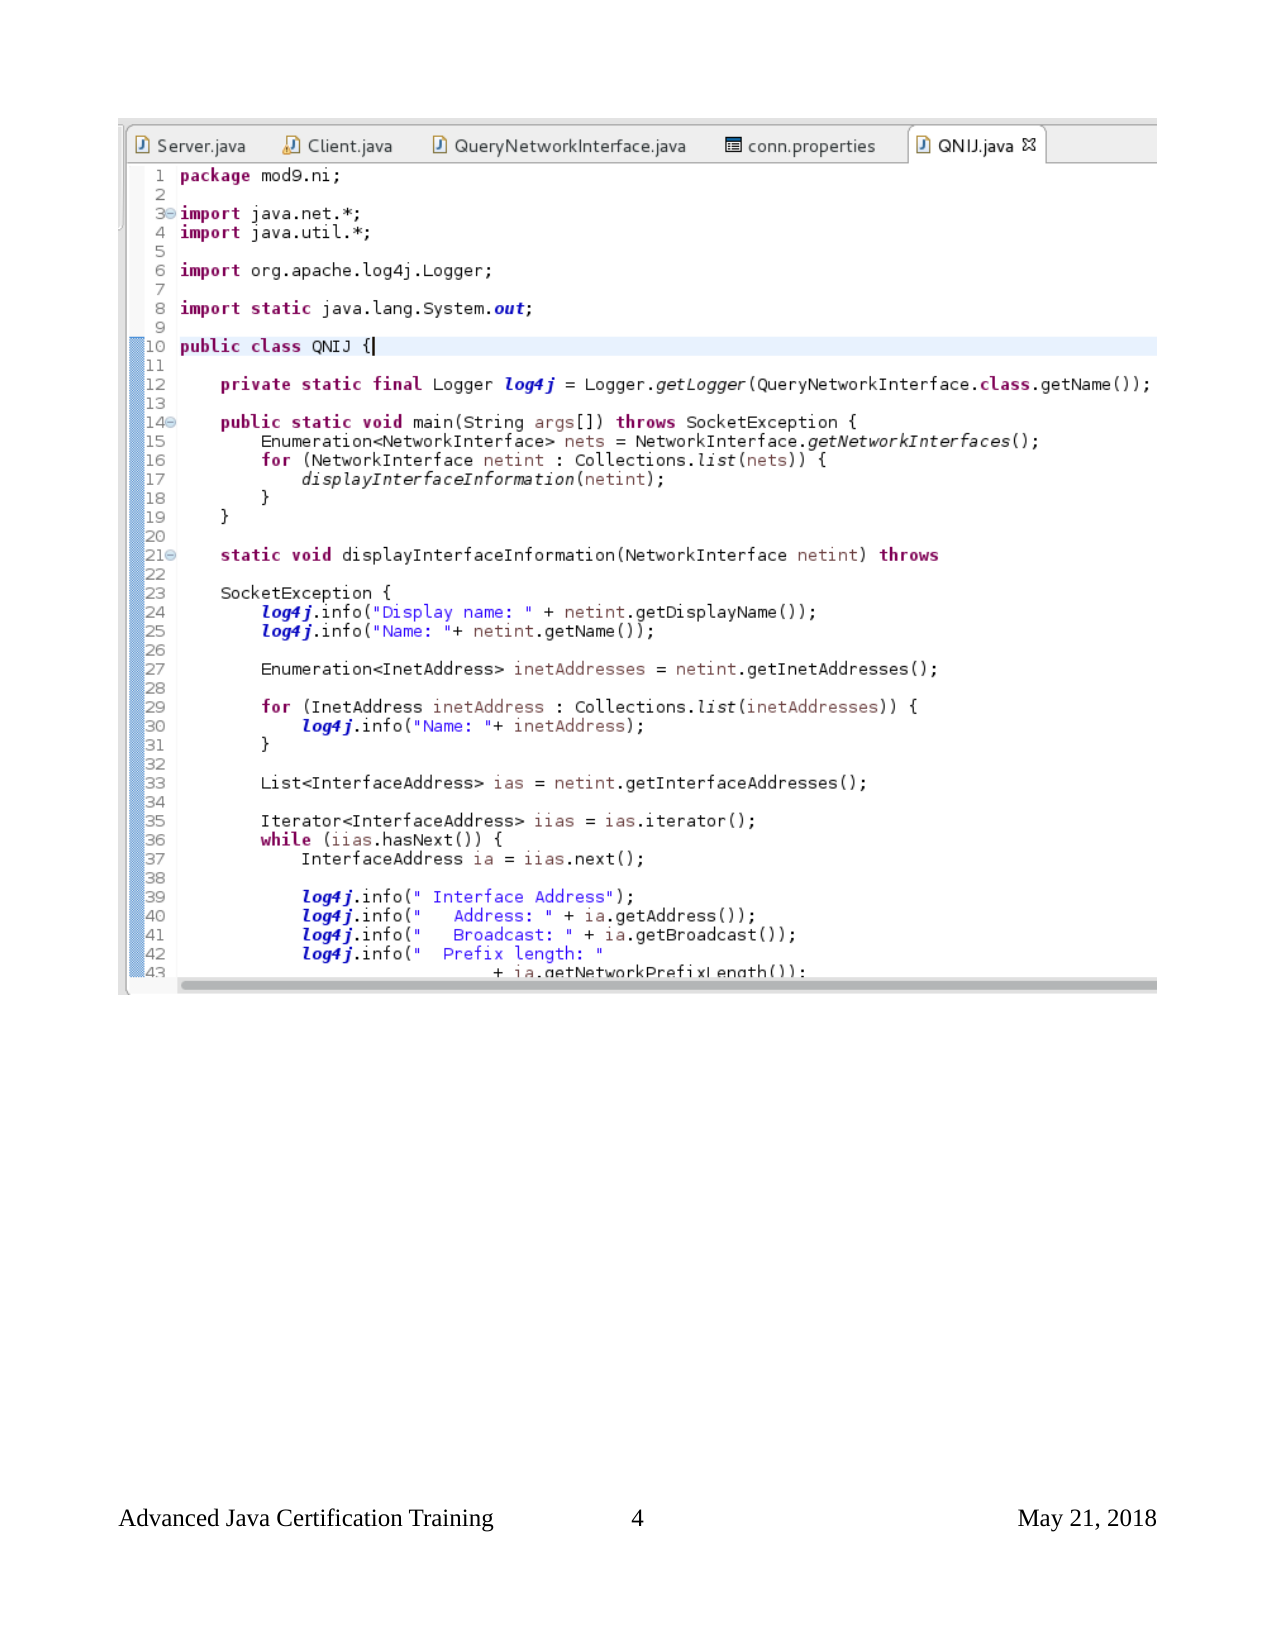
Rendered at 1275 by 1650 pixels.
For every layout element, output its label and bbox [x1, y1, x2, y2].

picture [118, 118, 1157, 995]
